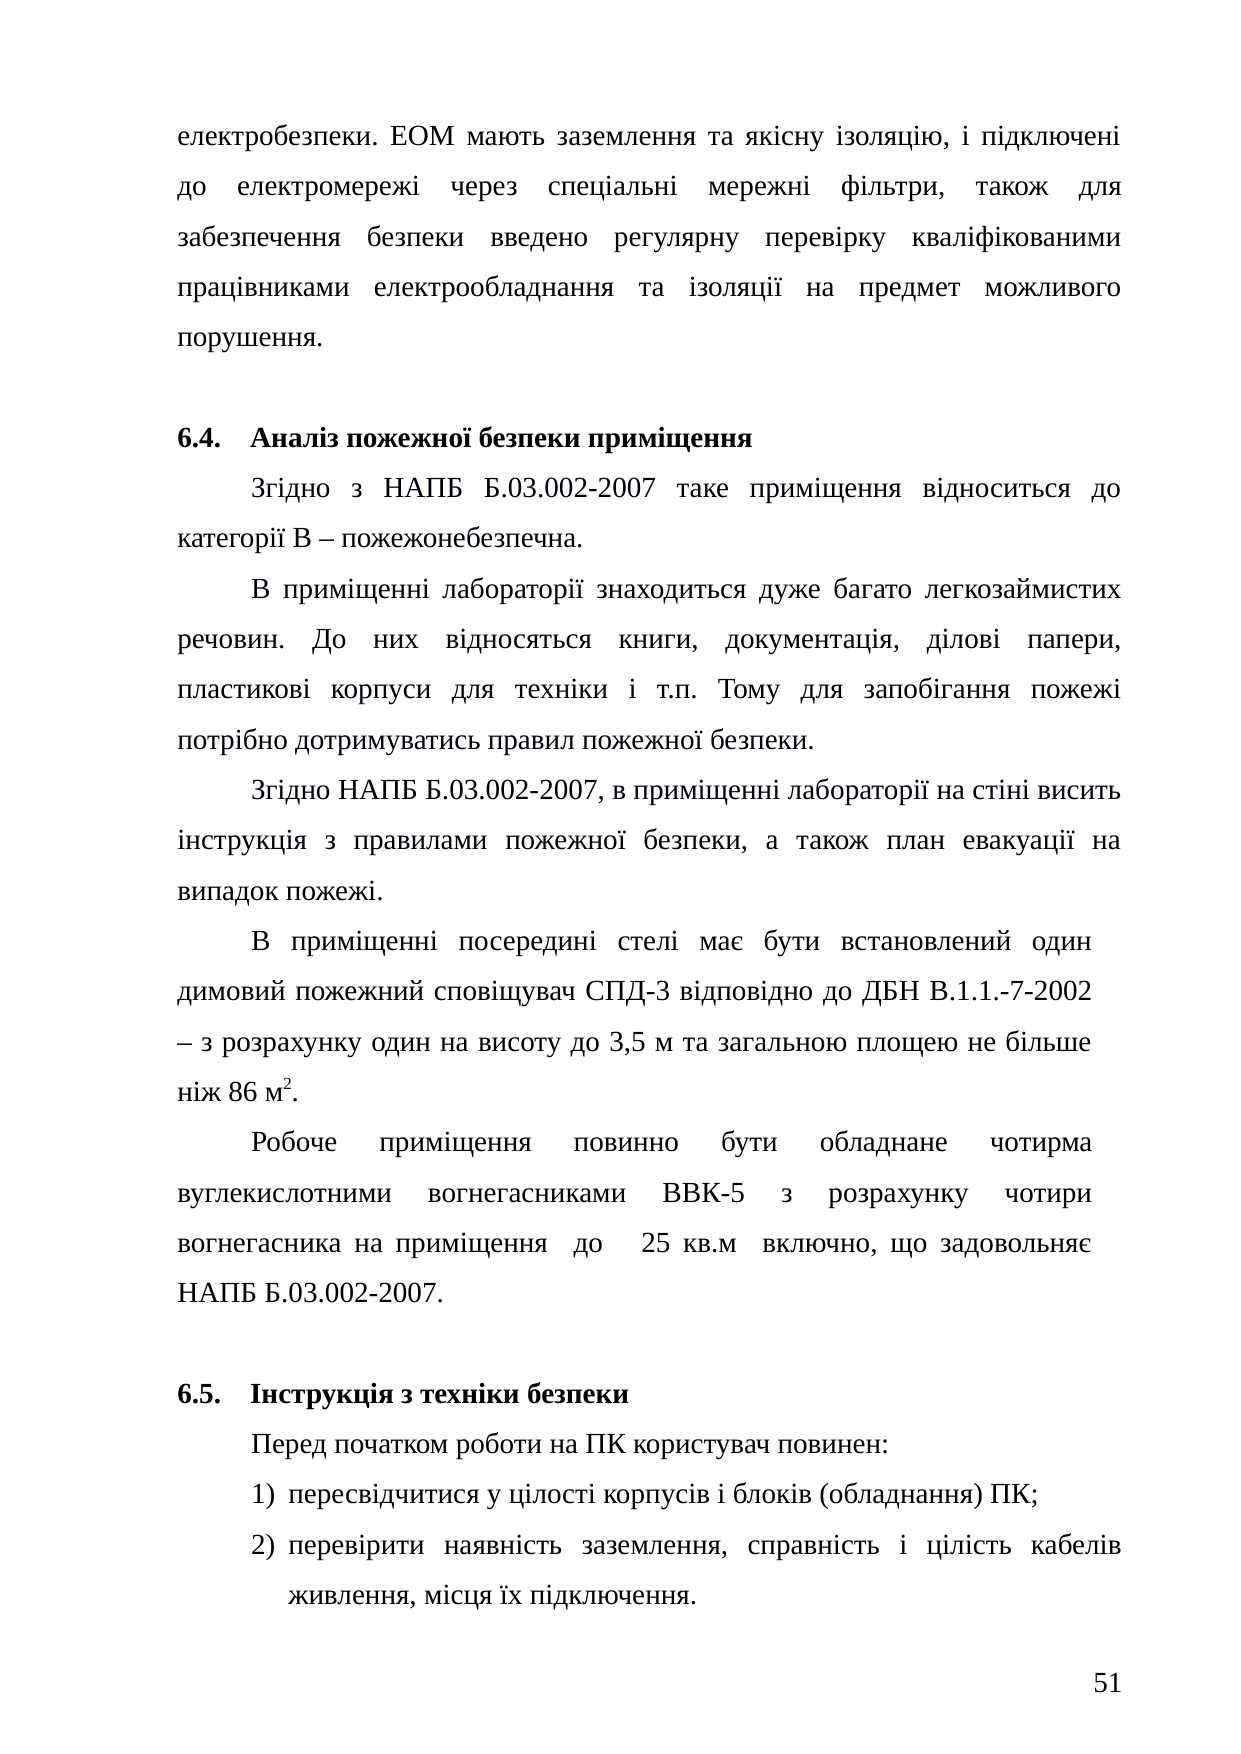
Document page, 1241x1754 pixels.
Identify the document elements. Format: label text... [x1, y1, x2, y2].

list перевірити наявність заземлення, справність і цілість кабелів живлення, місця їх підключення. [251, 1527, 1122, 1611]
subtitle 6.5. Інструкція з техніки безпеки [177, 1376, 1122, 1409]
text Згідно НАПБ Б.03.002-2007, в приміщенні лабораторії на стіні висить інструкція з правилами пожежної безпеки, а також план евакуації на випадок пожежі. [177, 772, 1122, 906]
text Перед початком роботи на ПК користувач повинен: [177, 1426, 1122, 1460]
text Робоче приміщення повинно бути обладнане чотирма вуглекислотними вогнегасниками ВВК-5 з розрахунку чотири вогнегасника на приміщення до 25 кв.м включно, що задовольняє НАПБ Б.03.002-2007. [177, 1124, 1093, 1309]
text електробезпеки. ЕОМ мають заземлення та якісну ізоляцію, і підключені до електромережі через спеціальні мережні фільтри, також для забезпечення безпеки введено регулярну перевірку кваліфікованими працівниками електрообладнання та ізоляції на предмет можливого порушення. [177, 118, 1122, 353]
text Згідно з НАПБ Б.03.002-2007 таке приміщення відноситься до категорії В – пожежонебезпечна. [177, 470, 1122, 554]
subtitle 6.4. Аналіз пожежної безпеки приміщення [177, 420, 1122, 453]
text В приміщенні лабораторії знаходиться дуже багато легкозаймистих речовин. До них відносяться книги, документація, ділові папери, пластикові корпуси для техніки і т.п. Тому для запобігання пожежі потрібно дотримуватись правил пожежної безпеки. [177, 571, 1122, 755]
list пересвідчитися у цілості корпусів і блоків (обладнання) ПК; [251, 1477, 1122, 1510]
text В приміщенні посередині стелі має бути встановлений один димовий пожежний сповіщувач СПД-3 відповідно до ДБН В.1.1.-7-2002 – з розрахунку один на висоту до 3,5 м та загальною площею не більше ніж 86 м2. [177, 923, 1093, 1108]
